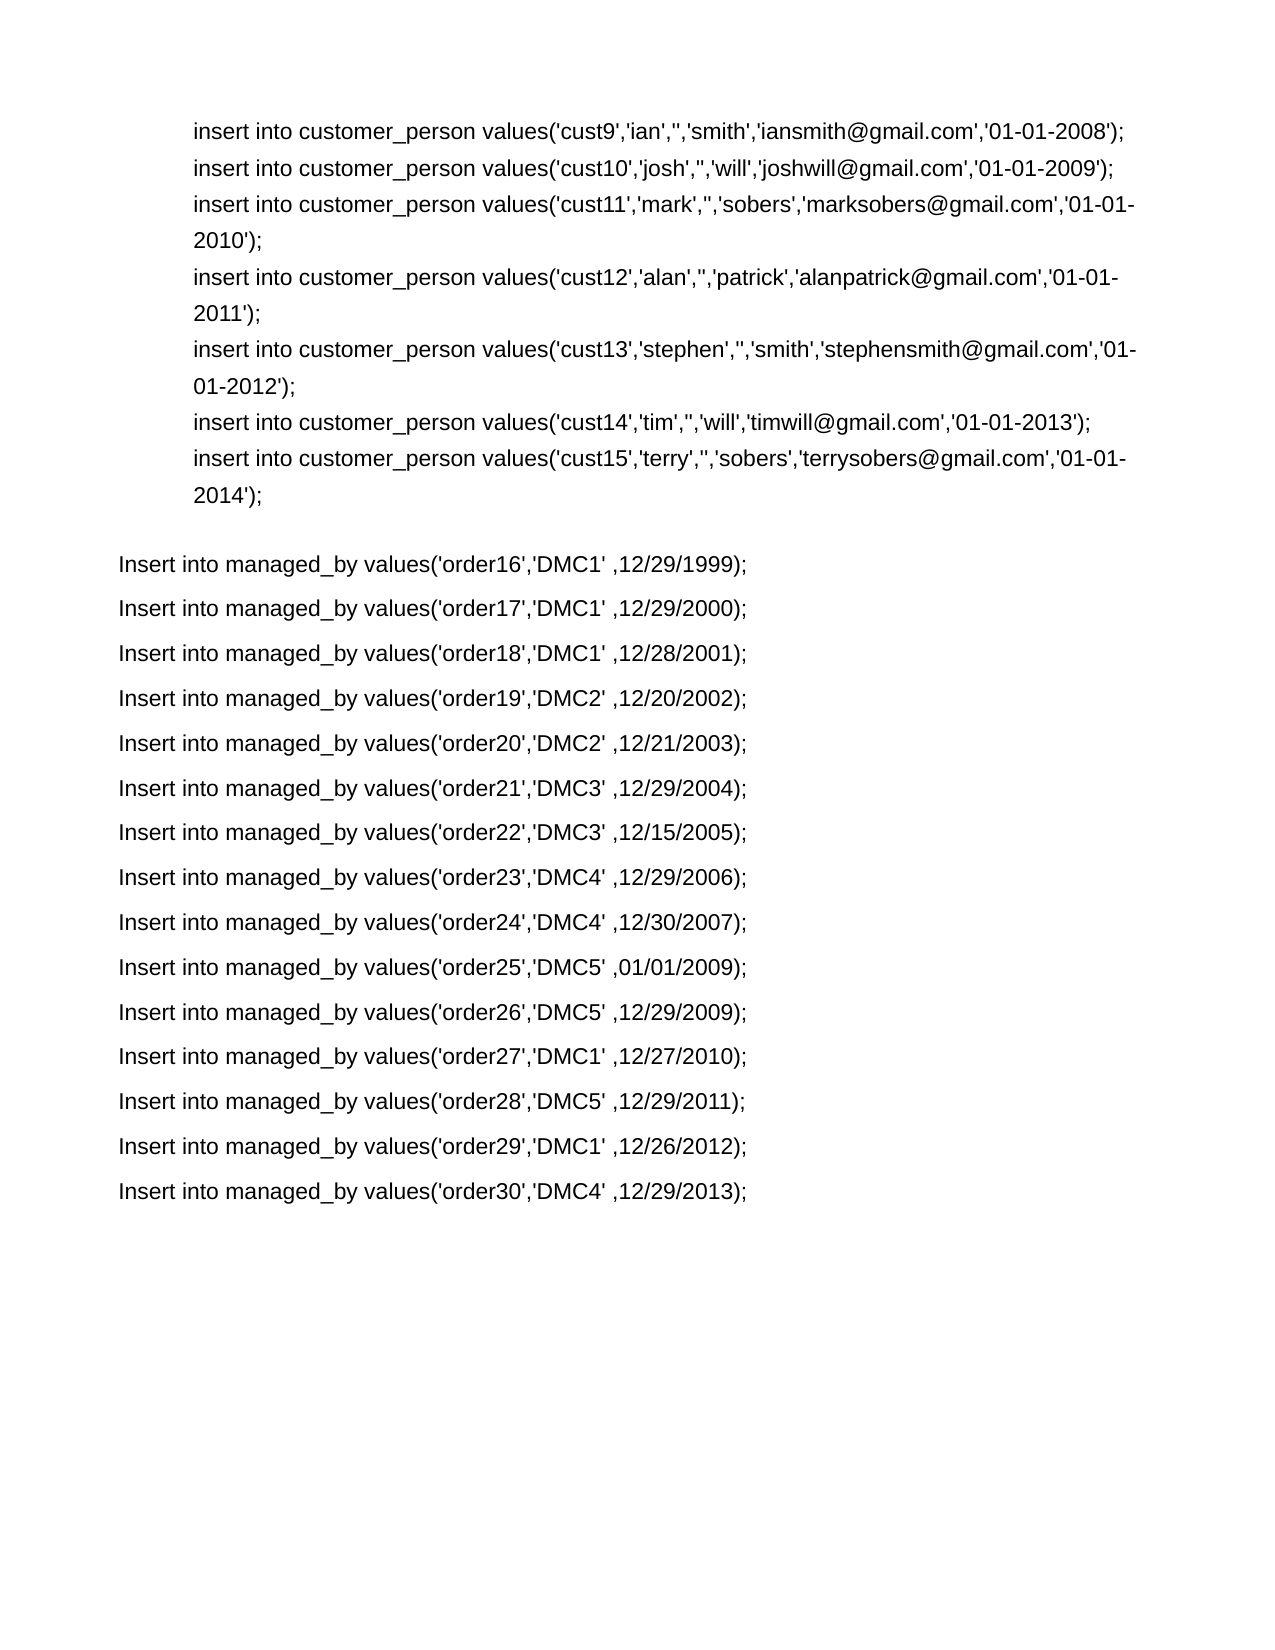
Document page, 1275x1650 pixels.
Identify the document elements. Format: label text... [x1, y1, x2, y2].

text insert into customer_person values('cust11','mark','','sobers','marksobers@gmail.com','01-01-2010'); [193, 191, 1157, 253]
text Insert into managed_by values('order20','DMC2' ,12/21/2003); [118, 730, 1157, 756]
text insert into customer_person values('cust12','alan','','patrick','alanpatrick@gmail.com','01-01-2011'); [193, 263, 1157, 326]
text Insert into managed_by values('order24','DMC4' ,12/30/2007); [118, 909, 1157, 935]
text Insert into managed_by values('order29','DMC1' ,12/26/2012); [118, 1133, 1157, 1159]
text insert into customer_person values('cust15','terry','','sobers','terrysobers@gmail.com','01-01-2014'); [193, 445, 1157, 508]
text Insert into managed_by values('order26','DMC5' ,12/29/2009); [118, 998, 1157, 1025]
text Insert into managed_by values('order22','DMC3' ,12/15/2005); [118, 819, 1157, 846]
text Insert into managed_by values('order23','DMC4' ,12/29/2006); [118, 864, 1157, 891]
text insert into customer_person values('cust13','stephen','','smith','stephensmith@gmail.com','01-01-2012'); [193, 336, 1157, 399]
text Insert into managed_by values('order30','DMC4' ,12/29/2013); [118, 1178, 1157, 1204]
text Insert into managed_by values('order21','DMC3' ,12/29/2004); [118, 774, 1157, 801]
text insert into customer_person values('cust14','tim','','will','timwill@gmail.com','01-01-2013'); [193, 409, 1157, 435]
text insert into customer_person values('cust10','josh','','will','joshwill@gmail.com','01-01-2009'); [193, 154, 1157, 181]
text Insert into managed_by values('order28','DMC5' ,12/29/2011); [118, 1088, 1157, 1114]
text insert into customer_person values('cust9','ian','','smith','iansmith@gmail.com','01-01-2008'); [193, 118, 1157, 144]
text Insert into managed_by values('order18','DMC1' ,12/28/2001); [118, 640, 1157, 667]
text Insert into managed_by values('order19','DMC2' ,12/20/2002); [118, 685, 1157, 711]
text Insert into managed_by values('order17','DMC1' ,12/29/2000); [118, 595, 1157, 622]
text Insert into managed_by values('order25','DMC5' ,01/01/2009); [118, 954, 1157, 980]
text Insert into managed_by values('order16','DMC1' ,12/29/1999); [118, 518, 1157, 577]
text Insert into managed_by values('order27','DMC1' ,12/27/2010); [118, 1043, 1157, 1070]
